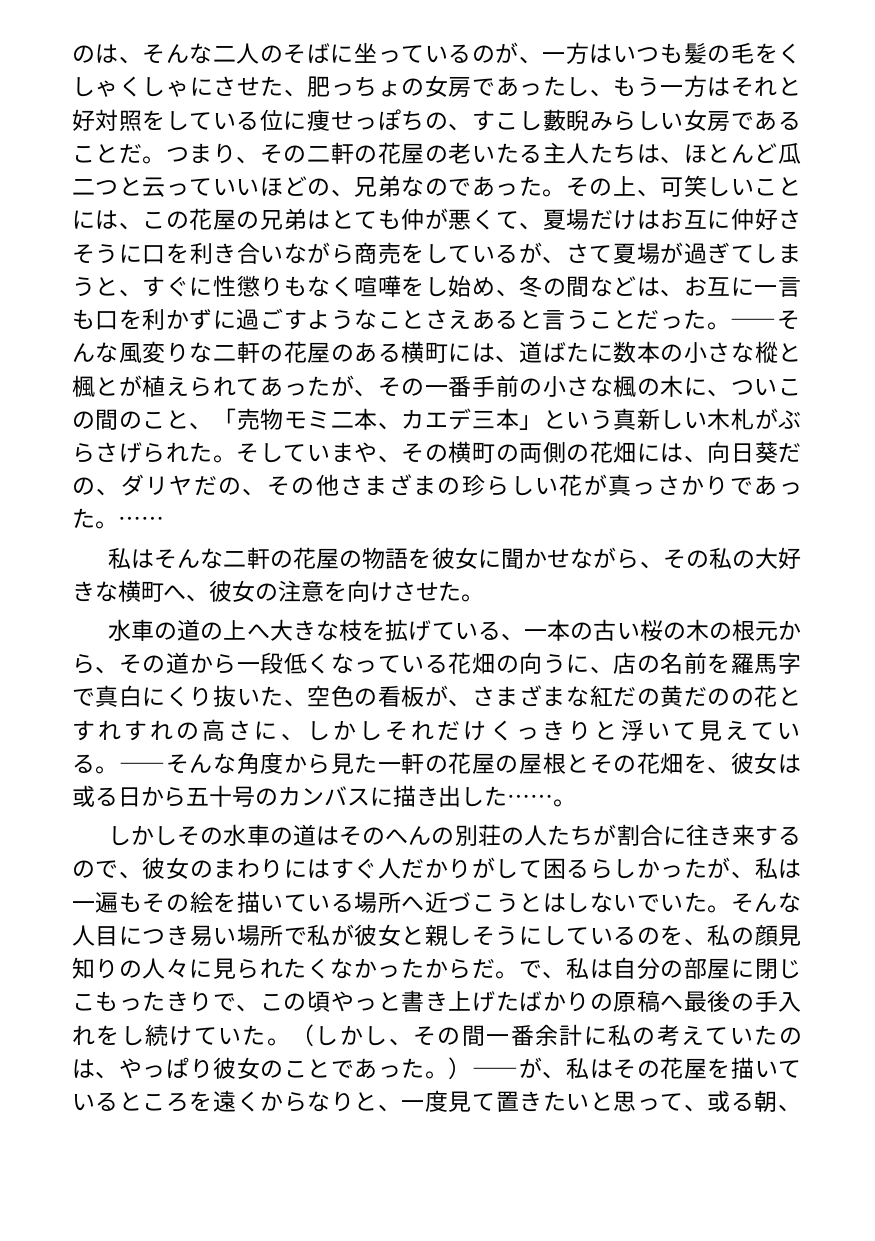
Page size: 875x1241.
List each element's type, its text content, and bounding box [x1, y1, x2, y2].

text のは、そんな二人のそばに坐っているのが、一方はいつも髪の毛をくしゃくしゃにさせた、肥っちょの女房であったし、もう一方はそれと好対照をしている位に痩せっぽちの、すこし藪睨みらしい女房であることだ。つまり、その二軒の花屋の老いたる主人たちは、ほとんど瓜二つと云っていいほどの、兄弟なのであった。その上、可笑しいことには、この花屋の兄弟はとても仲が悪くて、夏場だけはお互に仲好さそうに口を利き合いながら商売をしているが、さて夏場が過ぎてしまうと、すぐに性懲りもなく喧嘩をし始め、冬の間などは、お互に一言も口を利かずに過ごすようなことさえあると言うことだった。――そんな風変りな二軒の花屋のある横町には、道ばたに数本の小さな樅と楓とが植えられてあったが、その一番手前の小さな楓の木に、ついこの間のこと、「売物モミ二本、カエデ三本」という真新しい木札がぶらさげられた。そしていまや、その横町の両側の花畑には、向日葵だの、ダリヤだの、その他さまざまの珍らしい花が真っさかりであった。…… [72, 36, 802, 534]
text しかしその水車の道はそのへんの別荘の人たちが割合に往き来するので、彼女のまわりにはすぐ人だかりがして困るらしかったが、私は一遍もその絵を描いている場所へ近づこうとはしないでいた。そんな人目につき易い場所で私が彼女と親しそうにしているのを、私の顔見知りの人々に見られたくなかったからだ。で、私は自分の部屋に閉じこもったきりで、この頃やっと書き上げたばかりの原稿へ最後の手入れをし続けていた。（しかし、その間一番余計に私の考えていたのは、やっぱり彼女のことであった。）――が、私はその花屋を描いているところを遠くからなりと、一度見て置きたいと思って、或る朝、 [72, 818, 802, 1117]
text 水車の道の上へ大きな枝を拡げている、一本の古い桜の木の根元から、その道から一段低くなっている花畑の向うに、店の名前を羅馬字で真白にくり抜いた、空色の看板が、さまざまな紅だの黄だのの花とすれすれの高さに、しかしそれだけくっきりと浮いて見えている。――そんな角度から見た一軒の花屋の屋根とその花畑を、彼女は或る日から五十号のカンバスに描き出した……。 [72, 613, 802, 812]
text 私はそんな二軒の花屋の物語を彼女に聞かせながら、その私の大好きな横町へ、彼女の注意を向けさせた。 [72, 540, 802, 607]
